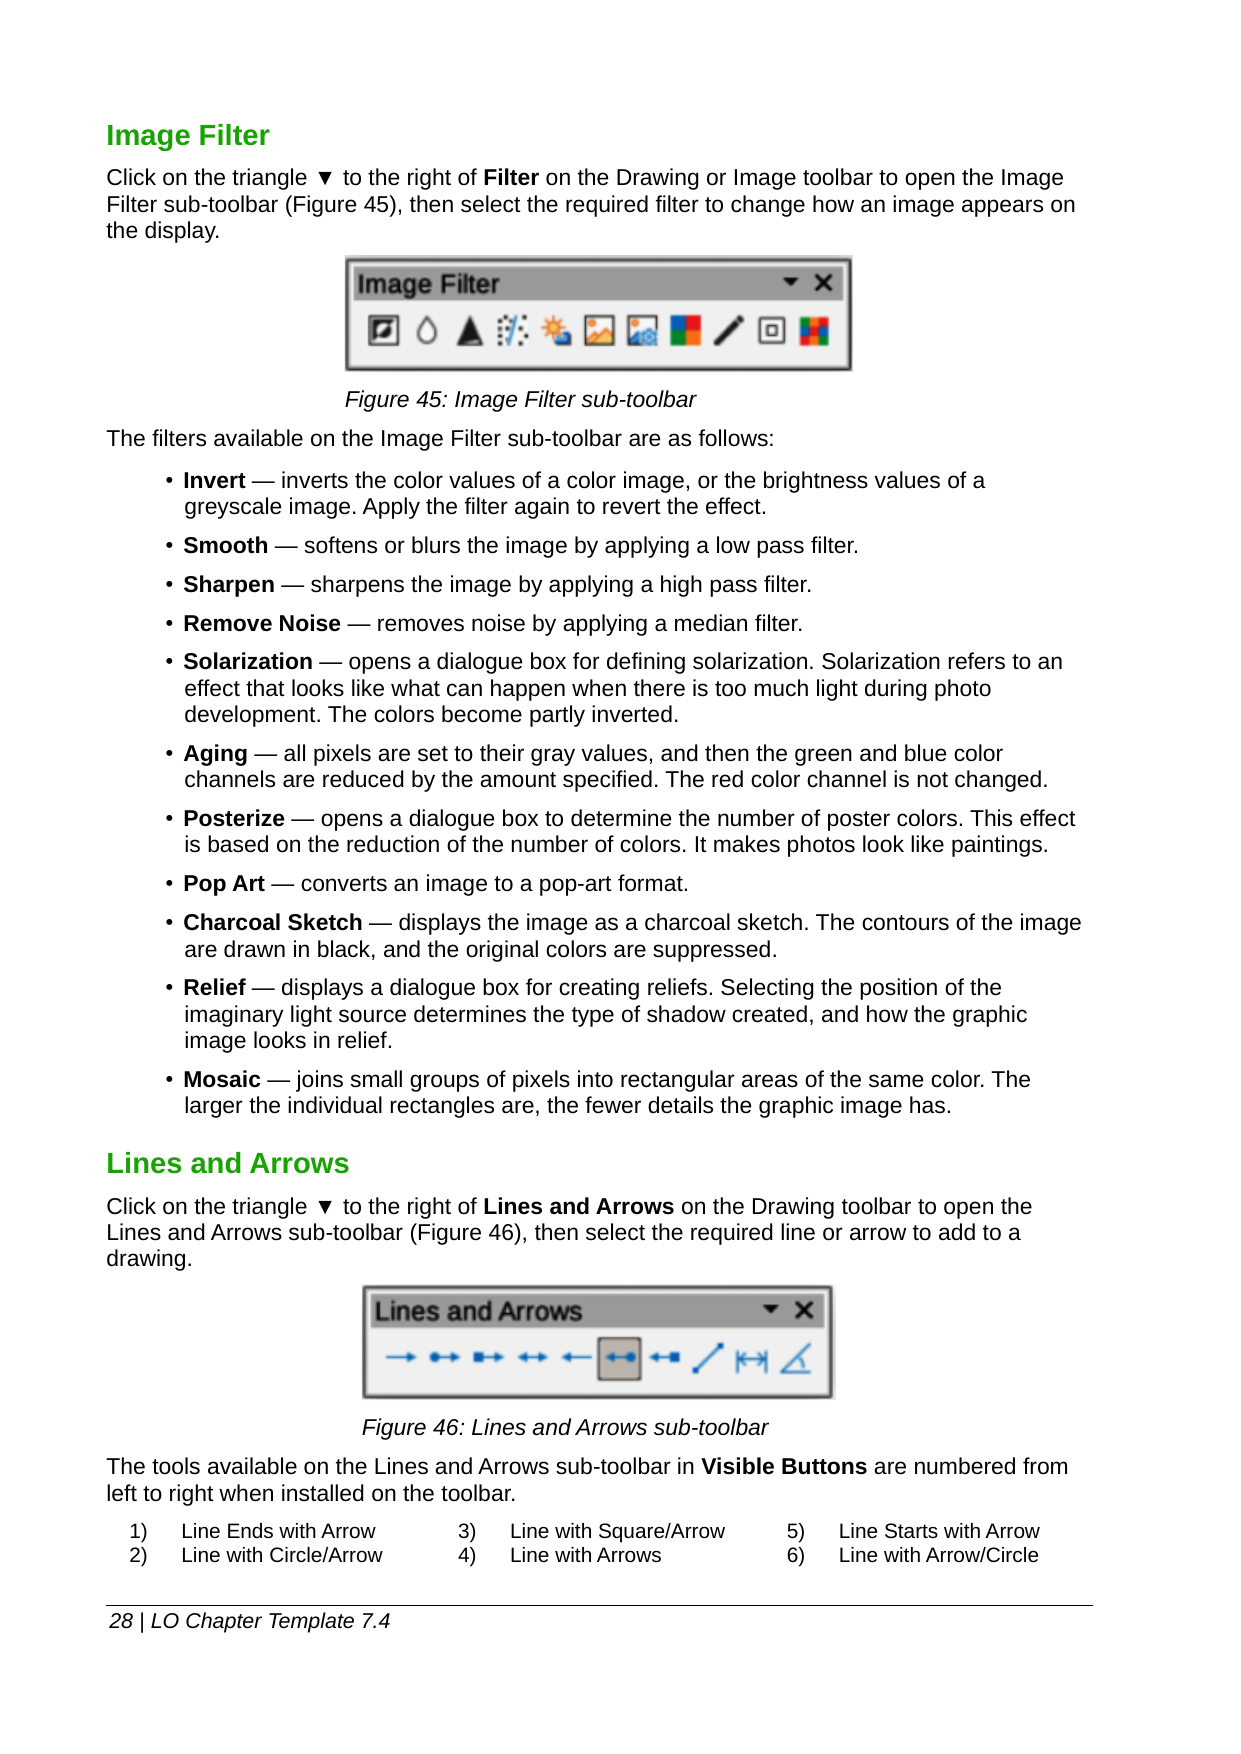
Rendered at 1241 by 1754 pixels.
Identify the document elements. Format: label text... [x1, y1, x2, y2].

list Remove Noise — removes noise by applying a median filter. [162, 607, 1093, 636]
list Mosaic — joins small groups of pixels into rectangular areas of the same color. The larger the individual rectangles are, the fewer details the graphic image has. [162, 1063, 1093, 1122]
list Line Ends with Arrow [148, 1518, 435, 1542]
picture [361, 1284, 838, 1402]
list Line with Square/Arrow [476, 1518, 764, 1542]
list Line with Circle/Arrow [148, 1542, 435, 1566]
text The tools available on the Lines and Arrows sub-toolbar in Visible Buttons are numbered from left to right when installed on the toolbar. [106, 1453, 1093, 1506]
text Click on the triangle ▼ to the right of Filter on the Drawing or Image toolbar to open the Image Filter sub‑toolbar (Figure 45), then select the required filter to change how an image appears on the display. [106, 164, 1093, 243]
list Line Starts with Arrow [805, 1518, 1093, 1542]
list Aging — all pixels are set to their gray values, and then the green and blue color channels are reduced by the amount specified. The red color channel is not changed. [162, 737, 1093, 793]
list Posterize — opens a dialogue box to determine the number of poster colors. This effect is based on the reduction of the number of colors. It makes photos look like paintings. [162, 802, 1093, 858]
subtitle Image Filter [106, 118, 1093, 152]
picture [344, 255, 855, 374]
text Click on the triangle ▼ to the right of Lines and Arrows on the Drawing toolbar to open the Lines and Arrows sub‑toolbar (Figure 46), then select the required line or arrow to add to a drawing. [106, 1193, 1093, 1272]
list Smooth — softens or blurs the image by applying a low pass filter. [162, 529, 1093, 558]
list Solarization — opens a dialogue box for defining solarization. Solarization refers to an effect that looks like what can happen when there is too much light during photo development. The colors become partly inverted. [162, 645, 1093, 727]
list Line with Arrow/Circle [805, 1542, 1093, 1566]
subtitle Lines and Arrows [106, 1147, 1093, 1180]
text Figure 45: Image Filter sub-toolbar [344, 386, 854, 412]
list Charcoal Sketch — displays the image as a charcoal sketch. The contours of the image are drawn in black, and the original colors are suppressed. [162, 906, 1093, 962]
list Line with Arrows [476, 1542, 764, 1566]
list The filters available on the Image Filter sub-toolbar are as follows: [106, 425, 1093, 451]
list Invert — inverts the color values of a color image, or the brightness values of a greyscale image. Apply the filter again to revert the effect. [162, 464, 1093, 519]
text Figure 46: Lines and Arrows sub-toolbar [362, 1414, 837, 1441]
list Relief — displays a dialogue box for creating reliefs. Selecting the position of the imaginary light source determines the type of shadow created, and how the graphic image looks in relief. [162, 971, 1093, 1053]
list Pop Art — converts an image to a pop-art format. [162, 867, 1093, 897]
list Sharpen — sharpens the image by applying a high pass filter. [162, 568, 1093, 597]
